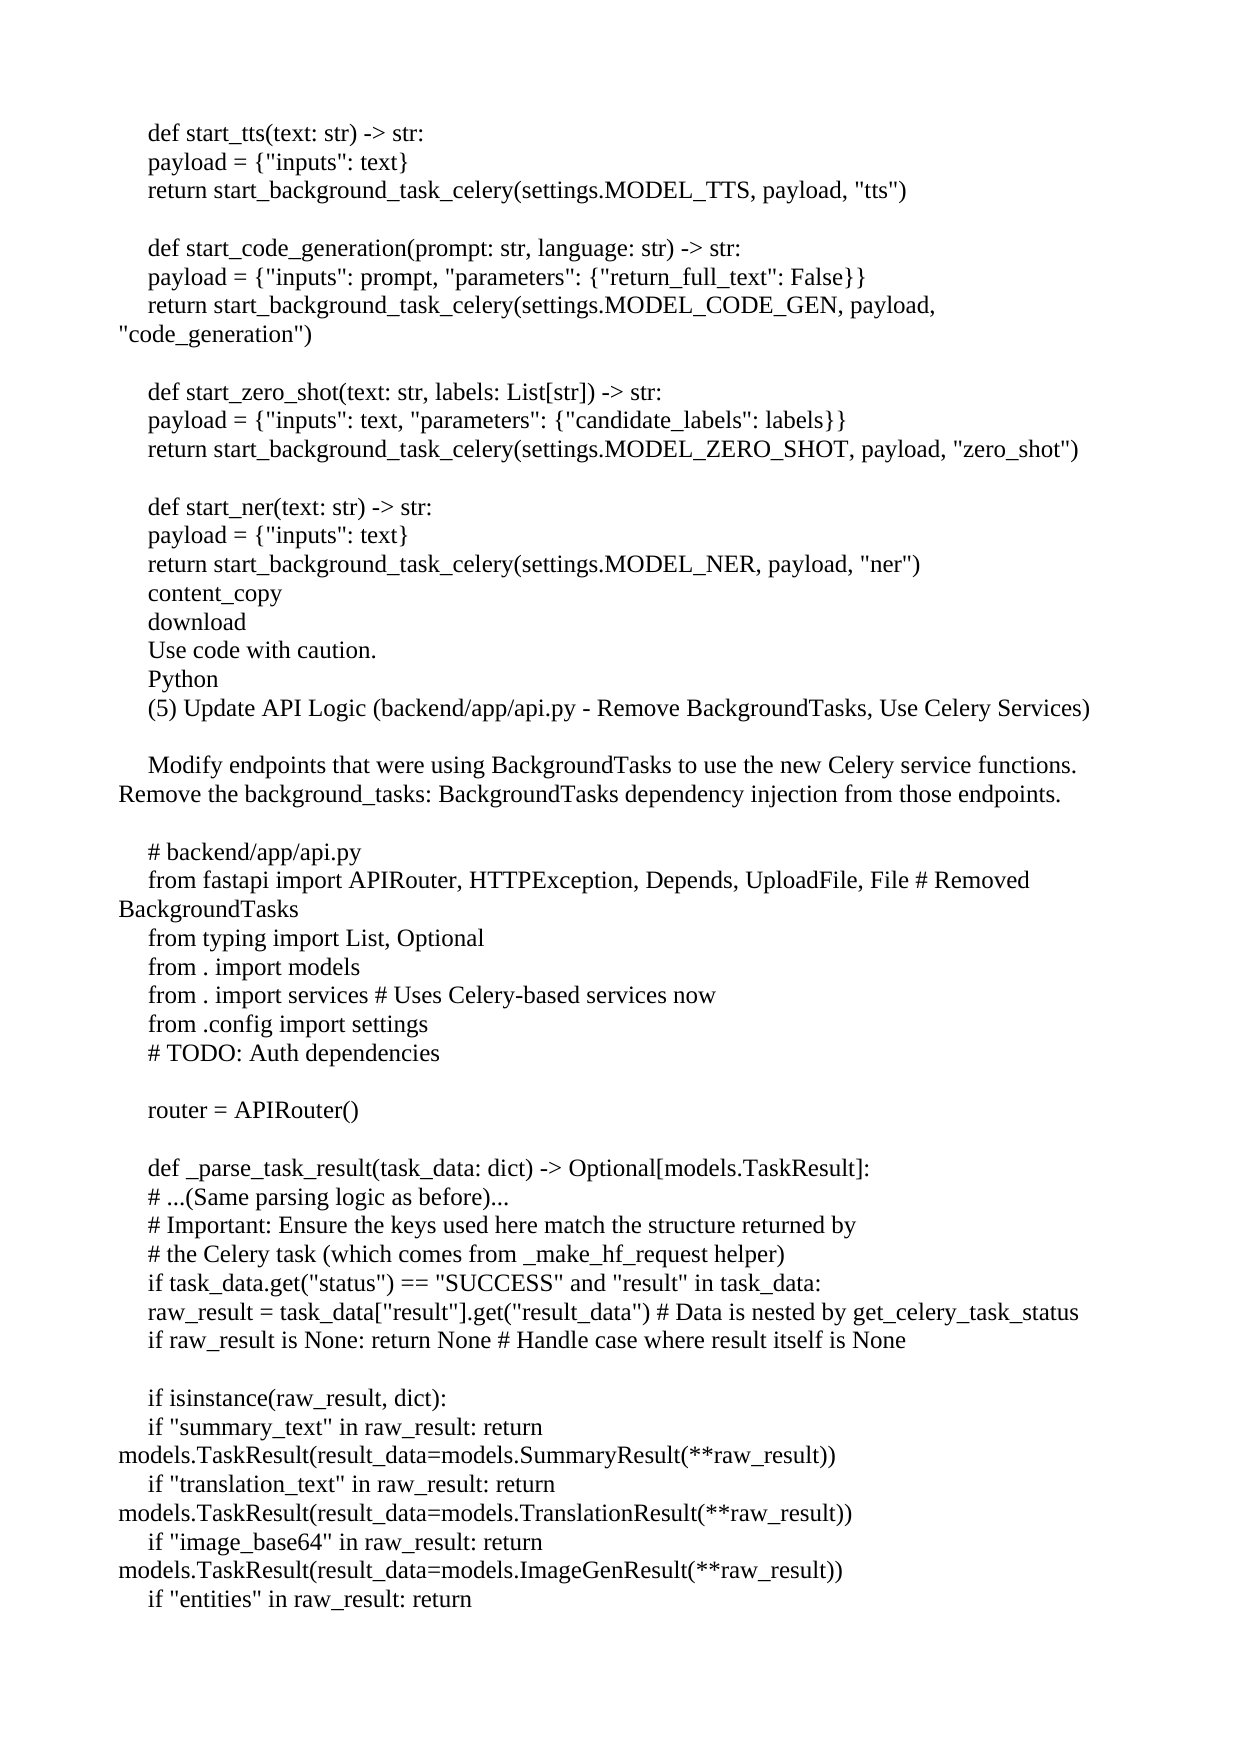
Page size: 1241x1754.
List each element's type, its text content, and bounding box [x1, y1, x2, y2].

text if raw_result is None: return None # Handle case where result itself is None [118, 1326, 1122, 1354]
text raw_result = task_data["result"].get("result_data") # Data is nested by get_celery_task_status [118, 1297, 1122, 1326]
text download [118, 607, 1122, 636]
text if "image_base64" in raw_result: return models.TaskResult(result_data=models.ImageGenResult(**raw_result)) [118, 1527, 1122, 1584]
text if "entities" in raw_result: return [118, 1584, 1122, 1613]
text # backend/app/api.py [118, 837, 1122, 866]
text payload = {"inputs": text} [118, 147, 1122, 176]
text from . import services # Uses Celery-based services now [118, 981, 1122, 1009]
text def start_ner(text: str) -> str: [118, 492, 1122, 521]
text Use code with caution. [118, 636, 1122, 664]
text def _parse_task_result(task_data: dict) -> Optional[models.TaskResult]: [118, 1153, 1122, 1182]
text # the Celery task (which comes from _make_hf_request helper) [118, 1239, 1122, 1268]
text Python [118, 664, 1122, 693]
text if isinstance(raw_result, dict): [118, 1383, 1122, 1412]
text from .config import settings [118, 1009, 1122, 1038]
text return start_background_task_celery(settings.MODEL_TTS, payload, "tts") [118, 176, 1122, 204]
text from . import models [118, 952, 1122, 981]
text payload = {"inputs": text, "parameters": {"candidate_labels": labels}} [118, 406, 1122, 434]
text Modify endpoints that were using BackgroundTasks to use the new Celery service functions. Remove the background_tasks: BackgroundTasks dependency injection from those endpoints. [118, 751, 1122, 808]
text payload = {"inputs": text} [118, 521, 1122, 549]
text from typing import List, Optional [118, 923, 1122, 952]
text if "translation_text" in raw_result: return models.TaskResult(result_data=models.TranslationResult(**raw_result)) [118, 1469, 1122, 1527]
text router = APIRouter() [118, 1096, 1122, 1124]
text from fastapi import APIRouter, HTTPException, Depends, UploadFile, File # Removed BackgroundTasks [118, 866, 1122, 923]
text return start_background_task_celery(settings.MODEL_CODE_GEN, payload, "code_generation") [118, 291, 1122, 348]
text payload = {"inputs": prompt, "parameters": {"return_full_text": False}} [118, 262, 1122, 291]
text content_copy [118, 578, 1122, 607]
text # Important: Ensure the keys used here match the structure returned by [118, 1211, 1122, 1239]
text # ...(Same parsing logic as before)... [118, 1182, 1122, 1211]
text (5) Update API Logic (backend/app/api.py - Remove BackgroundTasks, Use Celery Services) [118, 693, 1122, 722]
text def start_zero_shot(text: str, labels: List[str]) -> str: [118, 377, 1122, 406]
text return start_background_task_celery(settings.MODEL_ZERO_SHOT, payload, "zero_shot") [118, 434, 1122, 463]
text def start_tts(text: str) -> str: [118, 118, 1122, 147]
text return start_background_task_celery(settings.MODEL_NER, payload, "ner") [118, 549, 1122, 578]
text # TODO: Auth dependencies [118, 1038, 1122, 1067]
text if task_data.get("status") == "SUCCESS" and "result" in task_data: [118, 1268, 1122, 1297]
text def start_code_generation(prompt: str, language: str) -> str: [118, 233, 1122, 262]
text if "summary_text" in raw_result: return models.TaskResult(result_data=models.SummaryResult(**raw_result)) [118, 1412, 1122, 1469]
